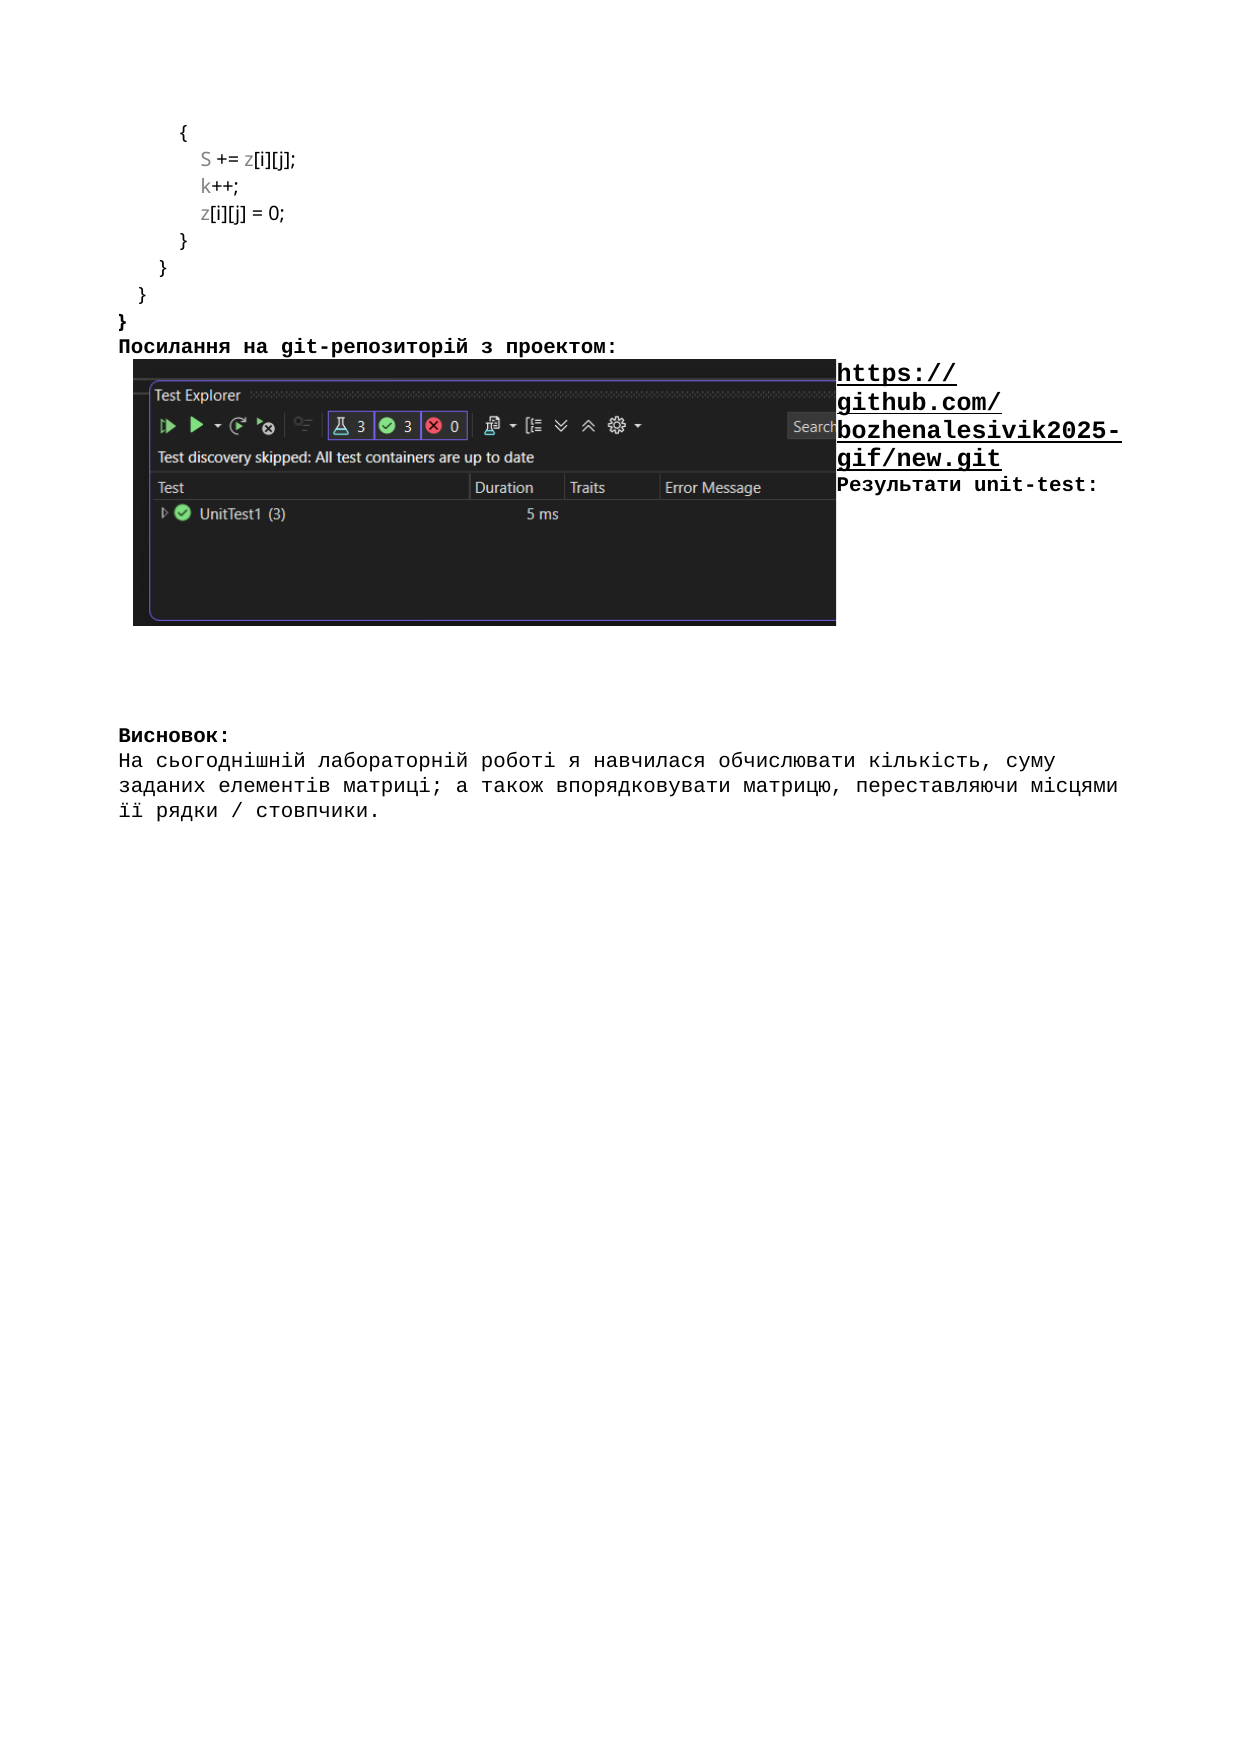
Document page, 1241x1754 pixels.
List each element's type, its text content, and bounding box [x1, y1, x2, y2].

text [118, 361, 133, 474]
picture [133, 359, 837, 626]
text } [118, 280, 1122, 307]
text https://github.com/bozhenalesivik2025- [837, 361, 1122, 441]
text } [118, 226, 1122, 253]
text } [118, 253, 1122, 280]
text На сьогоднішній лабораторній роботі я навчилася обчислювати кількість, суму заданих елементів матриці; а також впорядковувати матрицю, переставляючи місцями її рядки / стовпчики. [118, 750, 1122, 824]
text gif/new.git [837, 443, 1122, 474]
text z[i][j] = 0; [118, 199, 1122, 226]
text Результати unit-test: [837, 474, 1122, 498]
text } [118, 307, 1122, 334]
text Висновок: [118, 725, 1122, 748]
text Посилання на git-репозиторій з проектом: [118, 336, 1122, 359]
text { [118, 118, 1122, 145]
text S += z[i][j]; [118, 145, 1122, 172]
text k++; [118, 172, 1122, 199]
